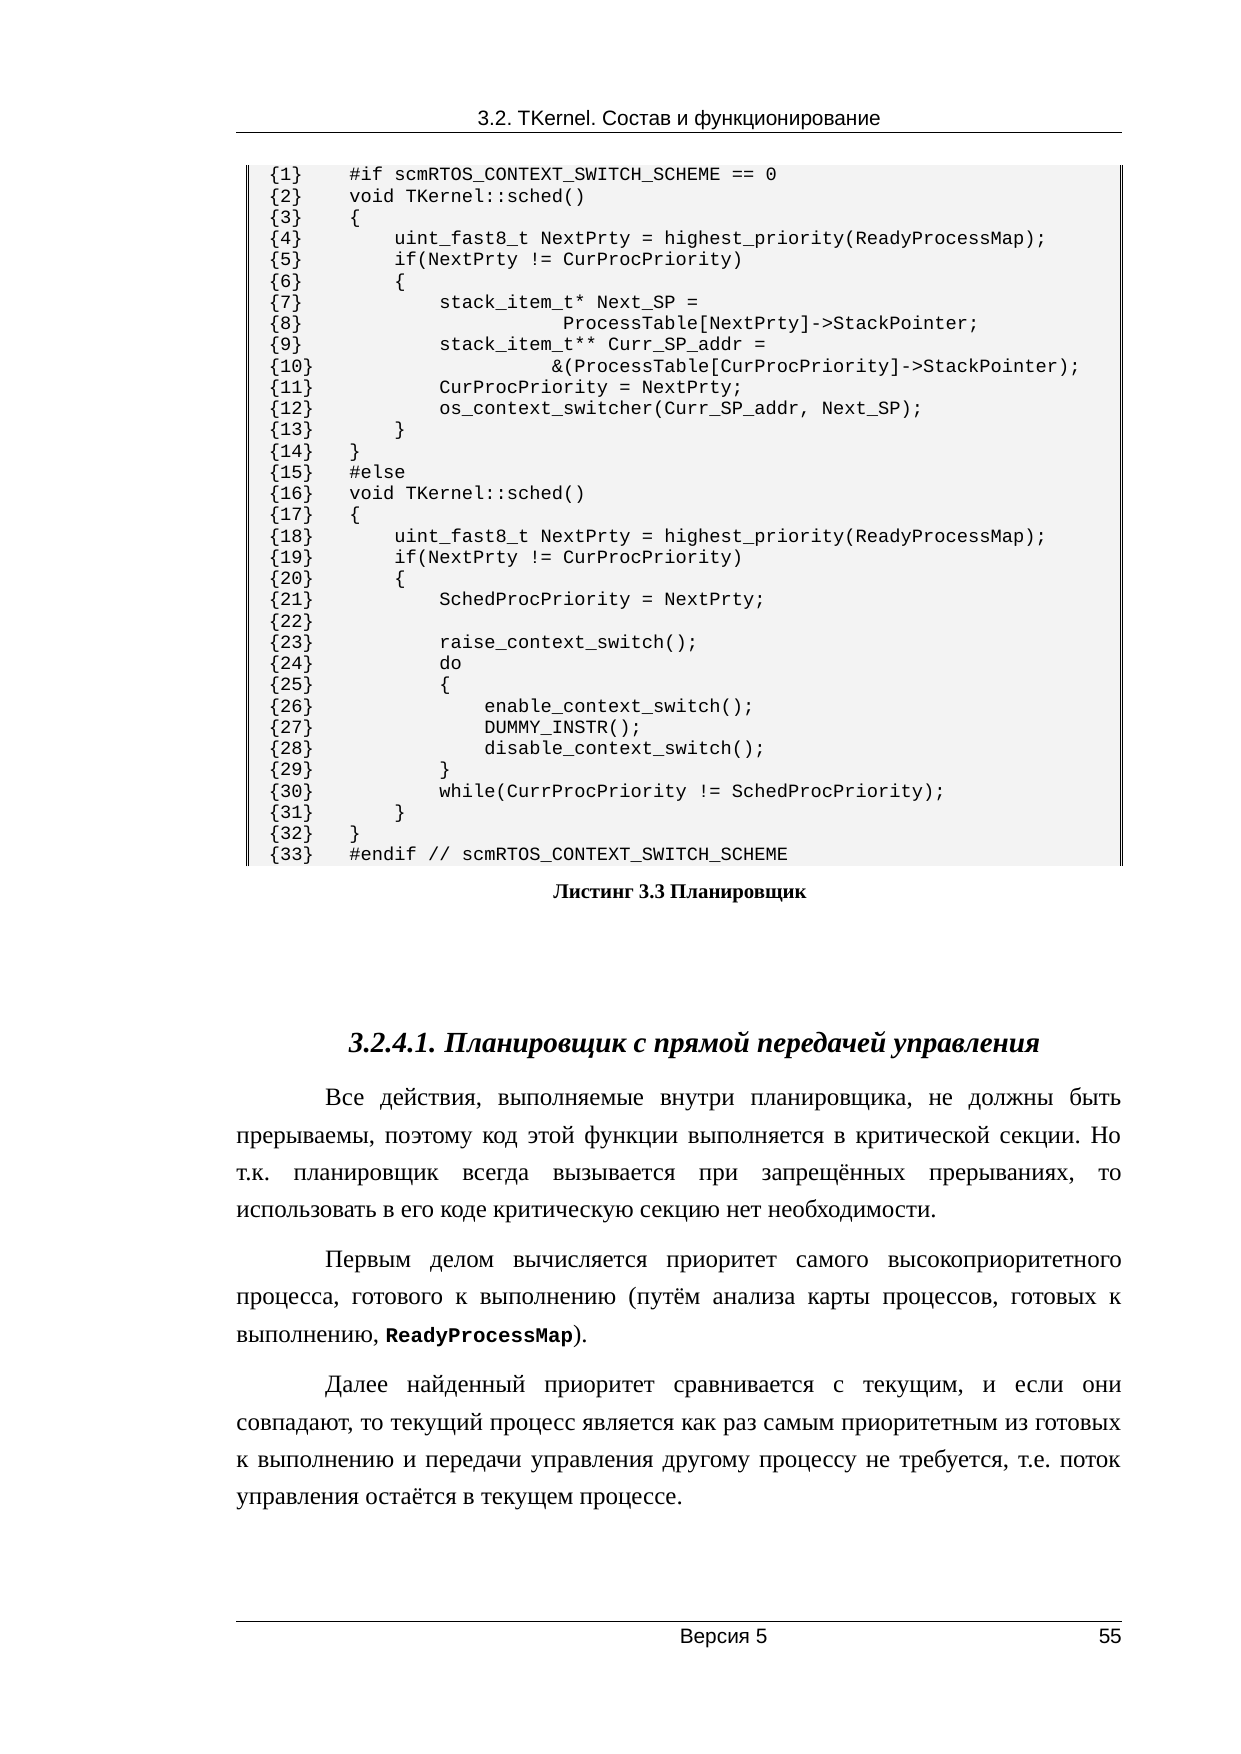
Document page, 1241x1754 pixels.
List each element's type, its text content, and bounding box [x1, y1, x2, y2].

list &(ProcessTable[CurProcPriority]->StackPointer); [249, 356, 1120, 378]
list { [249, 505, 1120, 526]
list raise_context_switch(); [249, 633, 1120, 654]
list { [249, 675, 1120, 696]
list disable_context_switch(); [249, 739, 1120, 760]
list } [249, 803, 1120, 824]
list void TKernel::sched() [249, 484, 1120, 505]
list uint_fast8_t NextPrty = highest_priority(ReadyProcessMap); [249, 229, 1120, 250]
text Листинг 3.3 Планировщик [237, 879, 1122, 903]
list ProcessTable[NextPrty]->StackPointer; [249, 314, 1120, 335]
list } [249, 824, 1120, 845]
list stack_item_t** Curr_SP_addr = [249, 335, 1120, 356]
list while(CurrProcPriority != SchedProcPriority); [249, 781, 1120, 803]
list { [249, 271, 1120, 293]
text Далее найденный приоритет сравнивается с текущим, и если они совпадают, то текущий процесс является как раз самым приоритетным из готовых к выполнению и передачи управления другому процессу не требуется, т.е. поток управления остаётся в текущем процессе. [236, 1369, 1122, 1510]
list if(NextPrty != CurProcPriority) [249, 548, 1120, 569]
list os_context_switcher(Curr_SP_addr, Next_SP); [249, 399, 1120, 420]
list stack_item_t* Next_SP = [249, 293, 1120, 314]
text Первым делом вычисляется приоритет самого высокоприоритетного процесса, готового к выполнению (путём анализа карты процессов, готовых к выполнению, ReadyProcessMap). [236, 1244, 1122, 1348]
list } [249, 420, 1120, 441]
list uint_fast8_t NextPrty = highest_priority(ReadyProcessMap); [249, 526, 1120, 548]
list #else [249, 463, 1120, 484]
list void TKernel::sched() [249, 186, 1120, 208]
list enable_context_switch(); [249, 696, 1120, 718]
list if(NextPrty != CurProcPriority) [249, 250, 1120, 271]
list DUMMY_INSTR(); [249, 718, 1120, 739]
list { [249, 208, 1120, 229]
list SchedProcPriority = NextPrty; [249, 590, 1120, 611]
list #if scmRTOS_CONTEXT_SWITCH_SCHEME == 0 [249, 165, 1120, 186]
list do [249, 654, 1120, 675]
list { [249, 569, 1120, 590]
subtitle Планировщик с прямой передачей управления [349, 1025, 1122, 1058]
list } [249, 441, 1120, 463]
list #endif // scmRTOS_CONTEXT_SWITCH_SCHEME [249, 845, 1120, 866]
text Все действия, выполняемые внутри планировщика, не должны быть прерываемы, поэтому код этой функции выполняется в критической секции. Но т.к. планировщик всегда вызывается при запрещённых прерываниях, то использовать в его коде критическую секцию нет необходимости. [236, 1082, 1122, 1223]
list } [249, 760, 1120, 781]
list CurProcPriority = NextPrty; [249, 378, 1120, 399]
